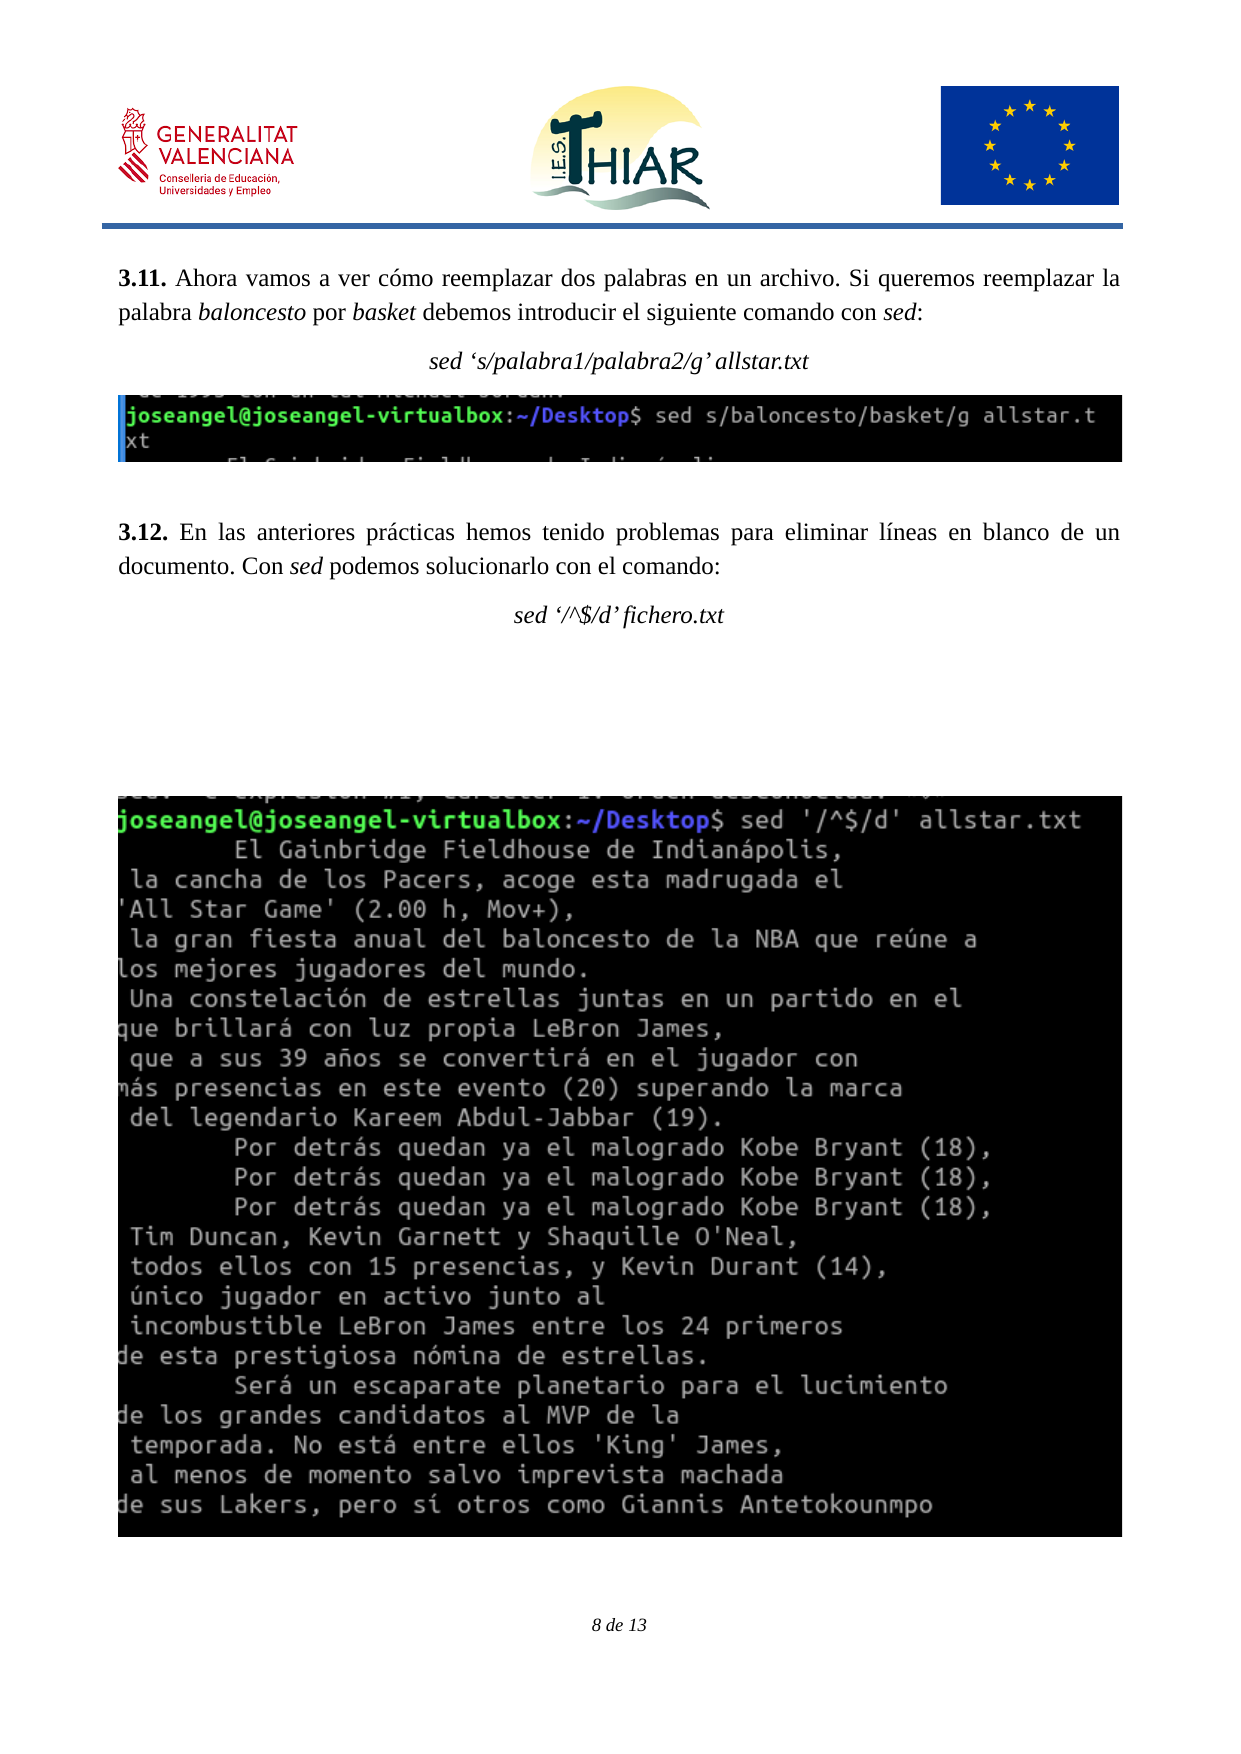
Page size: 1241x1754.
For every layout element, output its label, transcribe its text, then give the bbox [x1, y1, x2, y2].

picture [940, 86, 1119, 205]
picture [530, 86, 710, 210]
text sed ‘s/palabra1/palabra2/g’ allstar.txt [118, 346, 1122, 375]
picture [118, 796, 1123, 1537]
text 3.12. En las anteriores prácticas hemos tenido problemas para eliminar líneas en blanco de un documento. Con sed podemos solucionarlo con el comando: [118, 517, 1122, 580]
text 3.11. Ahora vamos a ver cómo reemplazar dos palabras en un archivo. Si queremos reemplazar la palabra baloncesto por basket debemos introducir el siguiente comando con sed: [118, 263, 1122, 326]
picture [118, 395, 1123, 462]
text sed ‘/^$/d’ fichero.txt [118, 600, 1122, 629]
picture [112, 103, 308, 206]
